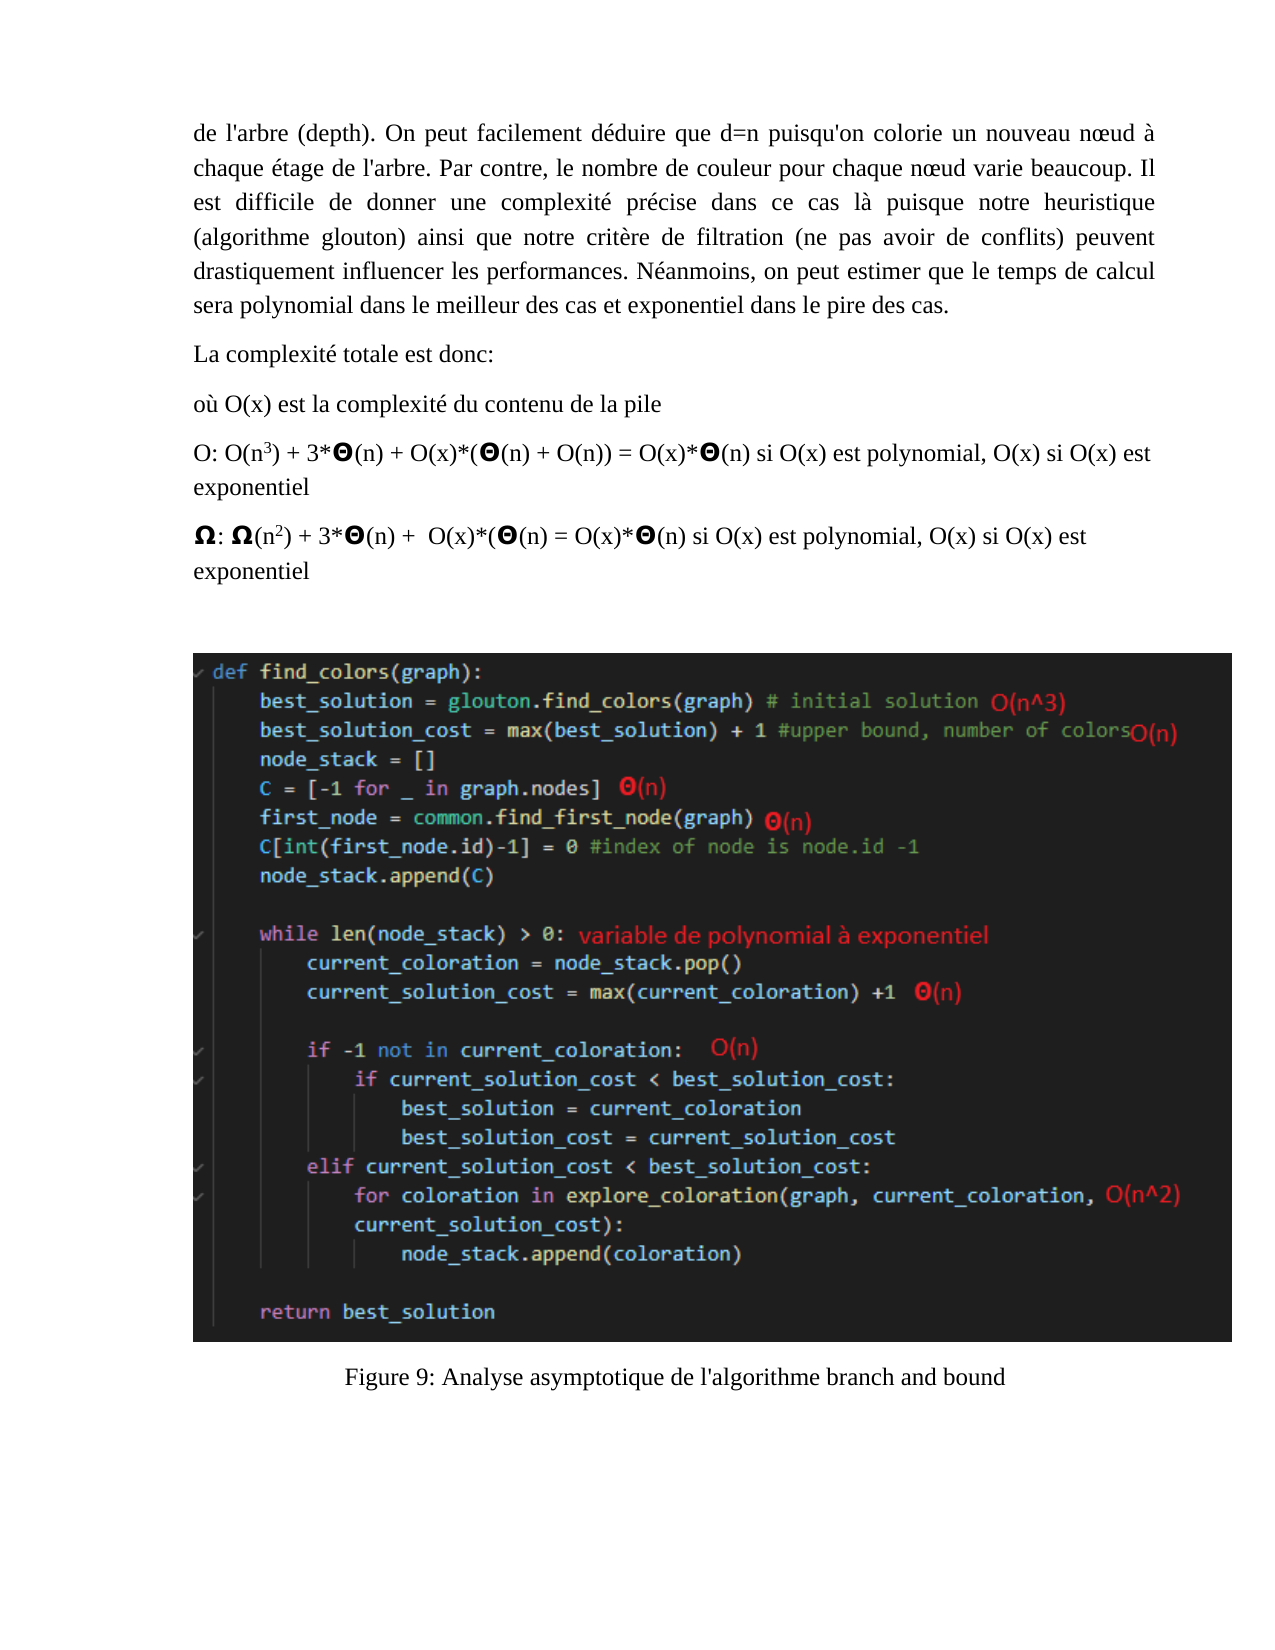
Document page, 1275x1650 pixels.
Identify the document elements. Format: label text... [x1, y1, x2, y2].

text 𝝮: 𝝮(n2) + 3*𝝝(n) + O(x)*(𝝝(n) = O(x)*𝝝(n) si O(x) est polynomial, O(x) si O(x) est exponentiel [193, 521, 1157, 584]
text Figure 9: Analyse asymptotique de l'algorithme branch and bound [193, 1362, 1157, 1390]
text O: O(n3) + 3*𝝝(n) + O(x)*(𝝝(n) + O(n)) = O(x)*𝝝(n) si O(x) est polynomial, O(x) si O(x) est exponentiel [193, 438, 1157, 501]
list de l'arbre (depth). On peut facilement déduire que d=n puisqu'on colorie un nouveau nœud à chaque étage de l'arbre. Par contre, le nombre de couleur pour chaque nœud varie beaucoup. Il est difficile de donner une complexité précise dans ce cas là puisque notre heuristique (algorithme glouton) ainsi que notre critère de filtration (ne pas avoir de conflits) peuvent drastiquement influencer les performances. Néanmoins, on peut estimer que le temps de calcul sera polynomial dans le meilleur des cas et exponentiel dans le pire des cas. [156, 118, 1157, 319]
text La complexité totale est donc: [193, 339, 1157, 368]
text où O(x) est la complexité du contenu de la pile [193, 389, 1157, 417]
picture [193, 653, 1232, 1342]
